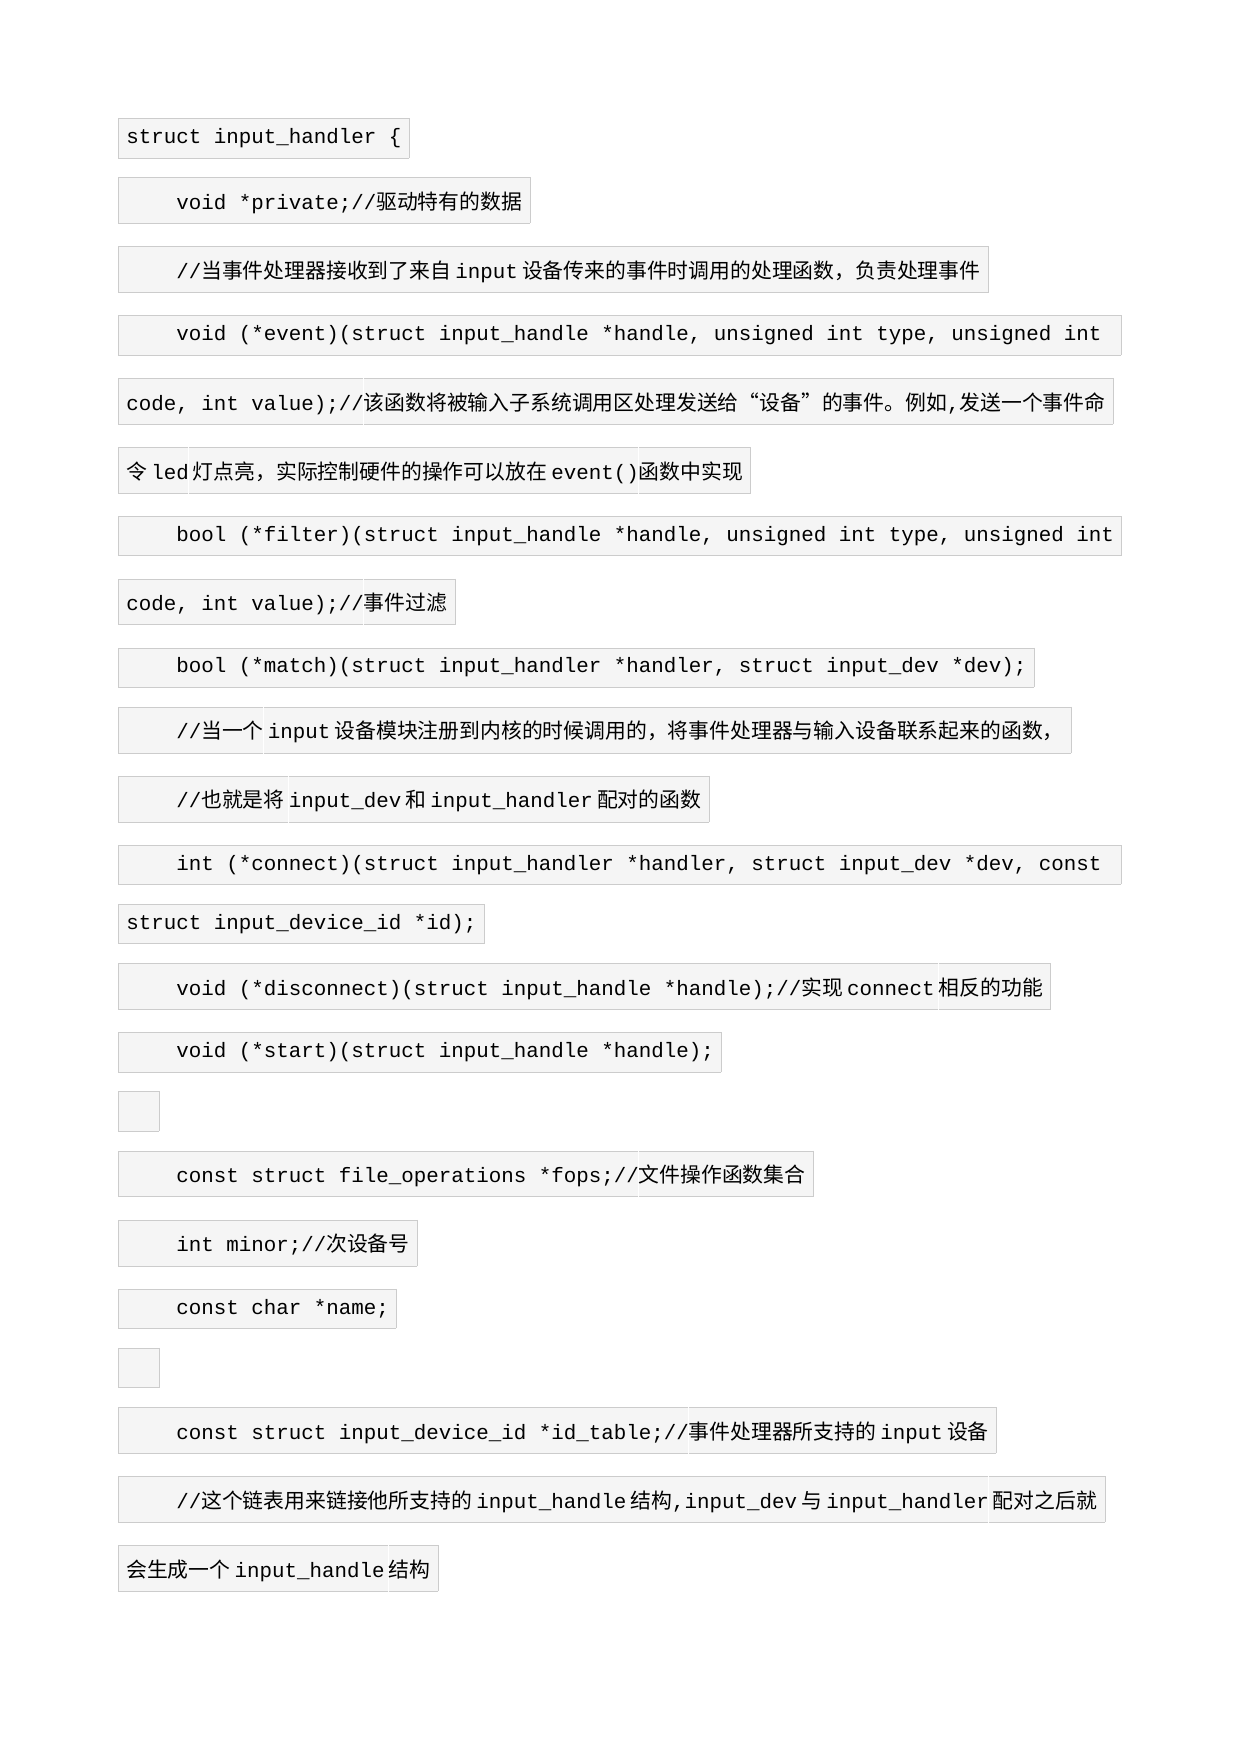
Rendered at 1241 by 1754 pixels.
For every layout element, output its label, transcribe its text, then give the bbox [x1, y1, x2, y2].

text struct input_device_id *id); [118, 885, 1122, 943]
text [397, 1289, 1122, 1328]
text int minor;//次设备号 [119, 1221, 417, 1266]
text void (*event)(struct input_handle *handle, unsigned int type, unsigned int [119, 316, 1121, 355]
text //这个链表用来链接他所支持的input_handle结构,input_dev与input_handler配对之后就会生成一个input_handle结构 [118, 1476, 1122, 1591]
text [1072, 707, 1122, 753]
text [418, 1220, 1122, 1266]
text [1035, 648, 1122, 687]
text //当事件处理器接收到了来自input设备传来的事件时调用的处理函数，负责处理事件 [119, 247, 988, 292]
text [814, 1151, 1122, 1197]
text void (*start)(struct input_handle *handle); [119, 1033, 721, 1072]
text //当一个input设备模块注册到内核的时候调用的，将事件处理器与输入设备联系起来的函数， [119, 708, 1071, 753]
text bool (*filter)(struct input_handle *handle, unsigned int type, unsigned int [119, 517, 1121, 555]
text code, int value);//该函数将被输入子系统调用区处理发送给“设备”的事件。例如,发送一个事件命令led灯点亮，实际控制硬件的操作可以放在event()函数中实现 [118, 356, 1122, 493]
text [1051, 963, 1122, 1009]
text [531, 177, 1122, 223]
text const struct file_operations *fops;//文件操作函数集合 [119, 1152, 813, 1196]
text [989, 246, 1122, 292]
text const char *name; [119, 1290, 396, 1328]
text [710, 776, 1122, 822]
text //也就是将input_dev和input_handler配对的函数 [119, 777, 709, 822]
text [722, 1032, 1122, 1072]
text void *private;//驱动特有的数据 [119, 178, 530, 223]
text const struct input_device_id *id_table;//事件处理器所支持的input设备 [119, 1408, 996, 1453]
text void (*disconnect)(struct input_handle *handle);//实现connect相反的功能 [119, 964, 1050, 1009]
text [997, 1407, 1122, 1453]
text int (*connect)(struct input_handler *handler, struct input_dev *dev, const [119, 846, 1121, 884]
text [410, 118, 1122, 158]
text code, int value);//事件过滤 [118, 556, 1122, 624]
text bool (*match)(struct input_handler *handler, struct input_dev *dev); [119, 649, 1034, 687]
text struct input_handler { [119, 119, 409, 158]
